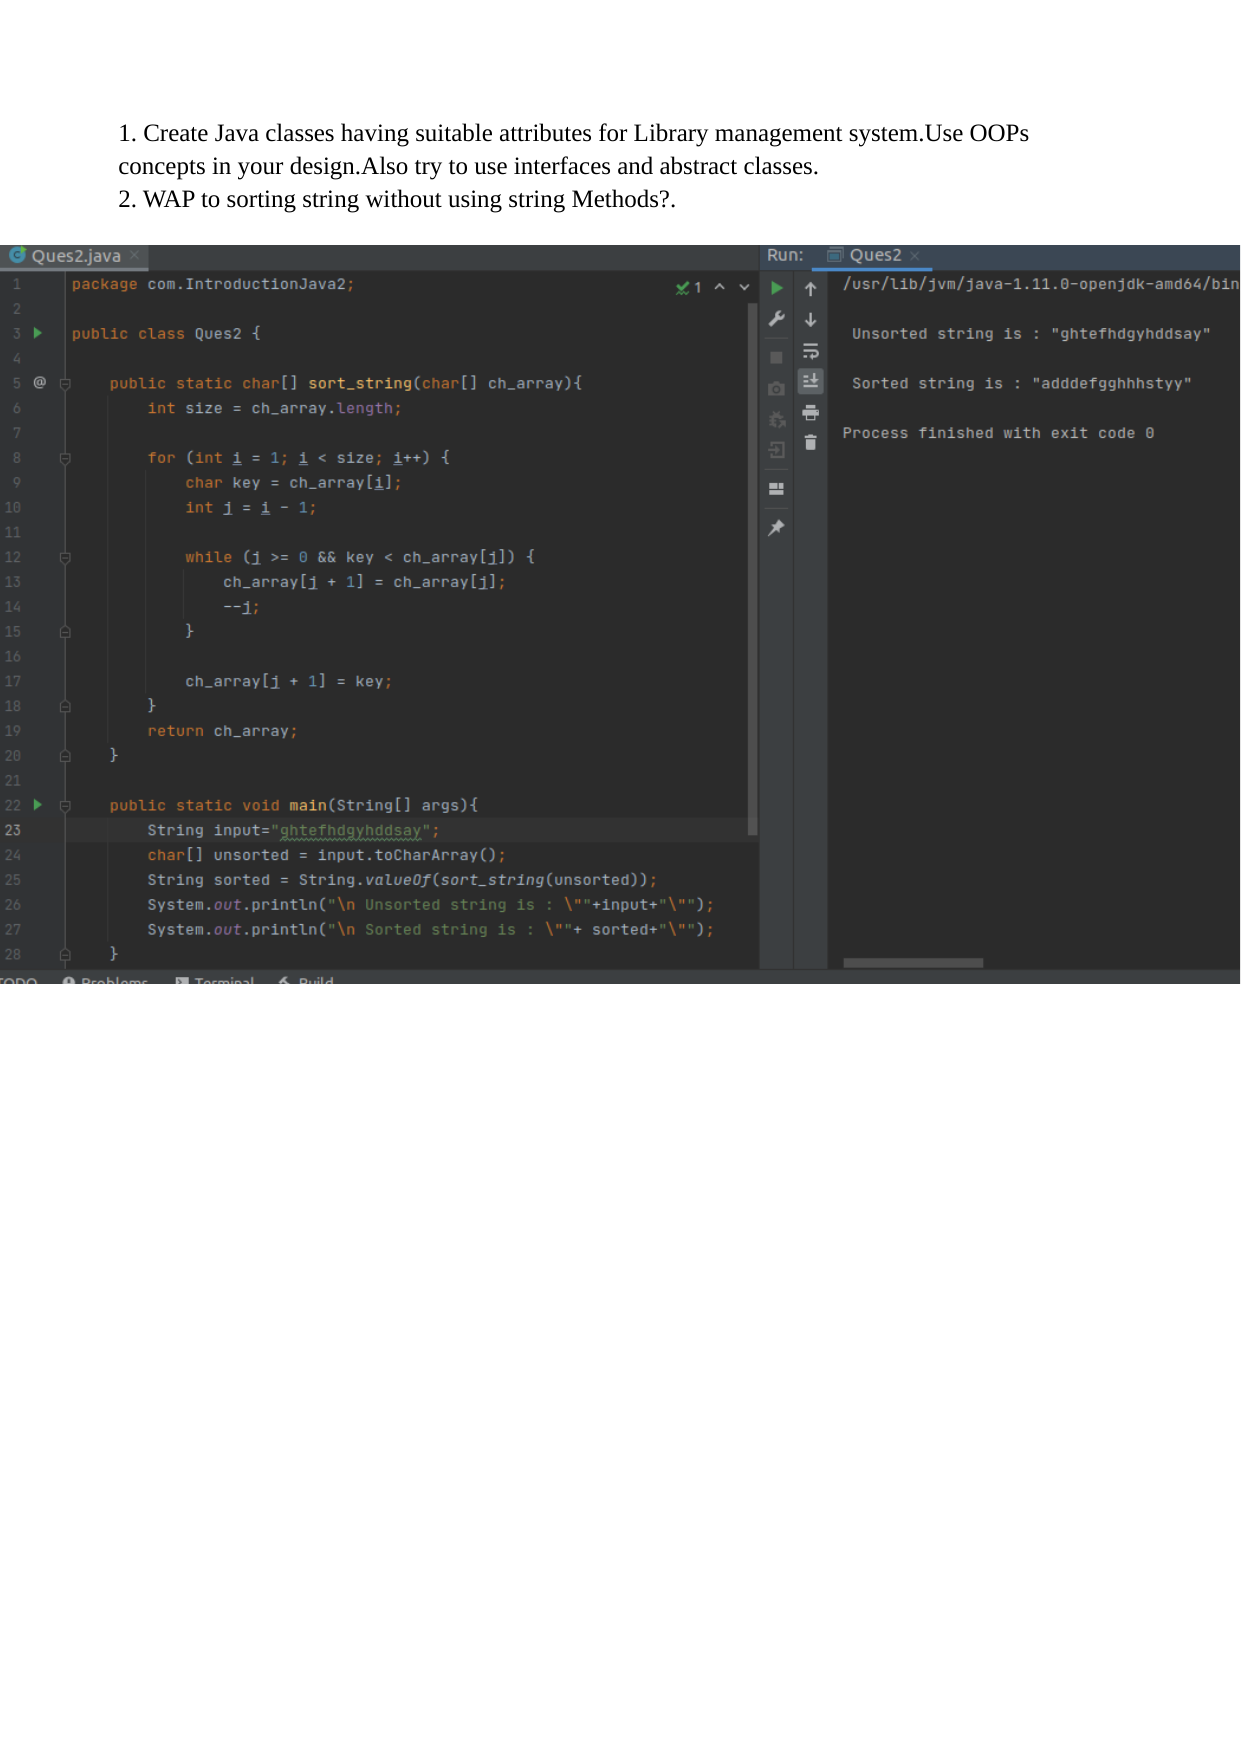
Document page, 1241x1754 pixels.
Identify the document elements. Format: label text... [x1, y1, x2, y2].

text 1. Create Java classes having suitable attributes for Library management system.Use OOPs concepts in your design.Also try to use interfaces and abstract classes. 2. WAP to sorting string without using string Methods?. [118, 118, 1122, 213]
picture [0, 245, 1241, 984]
